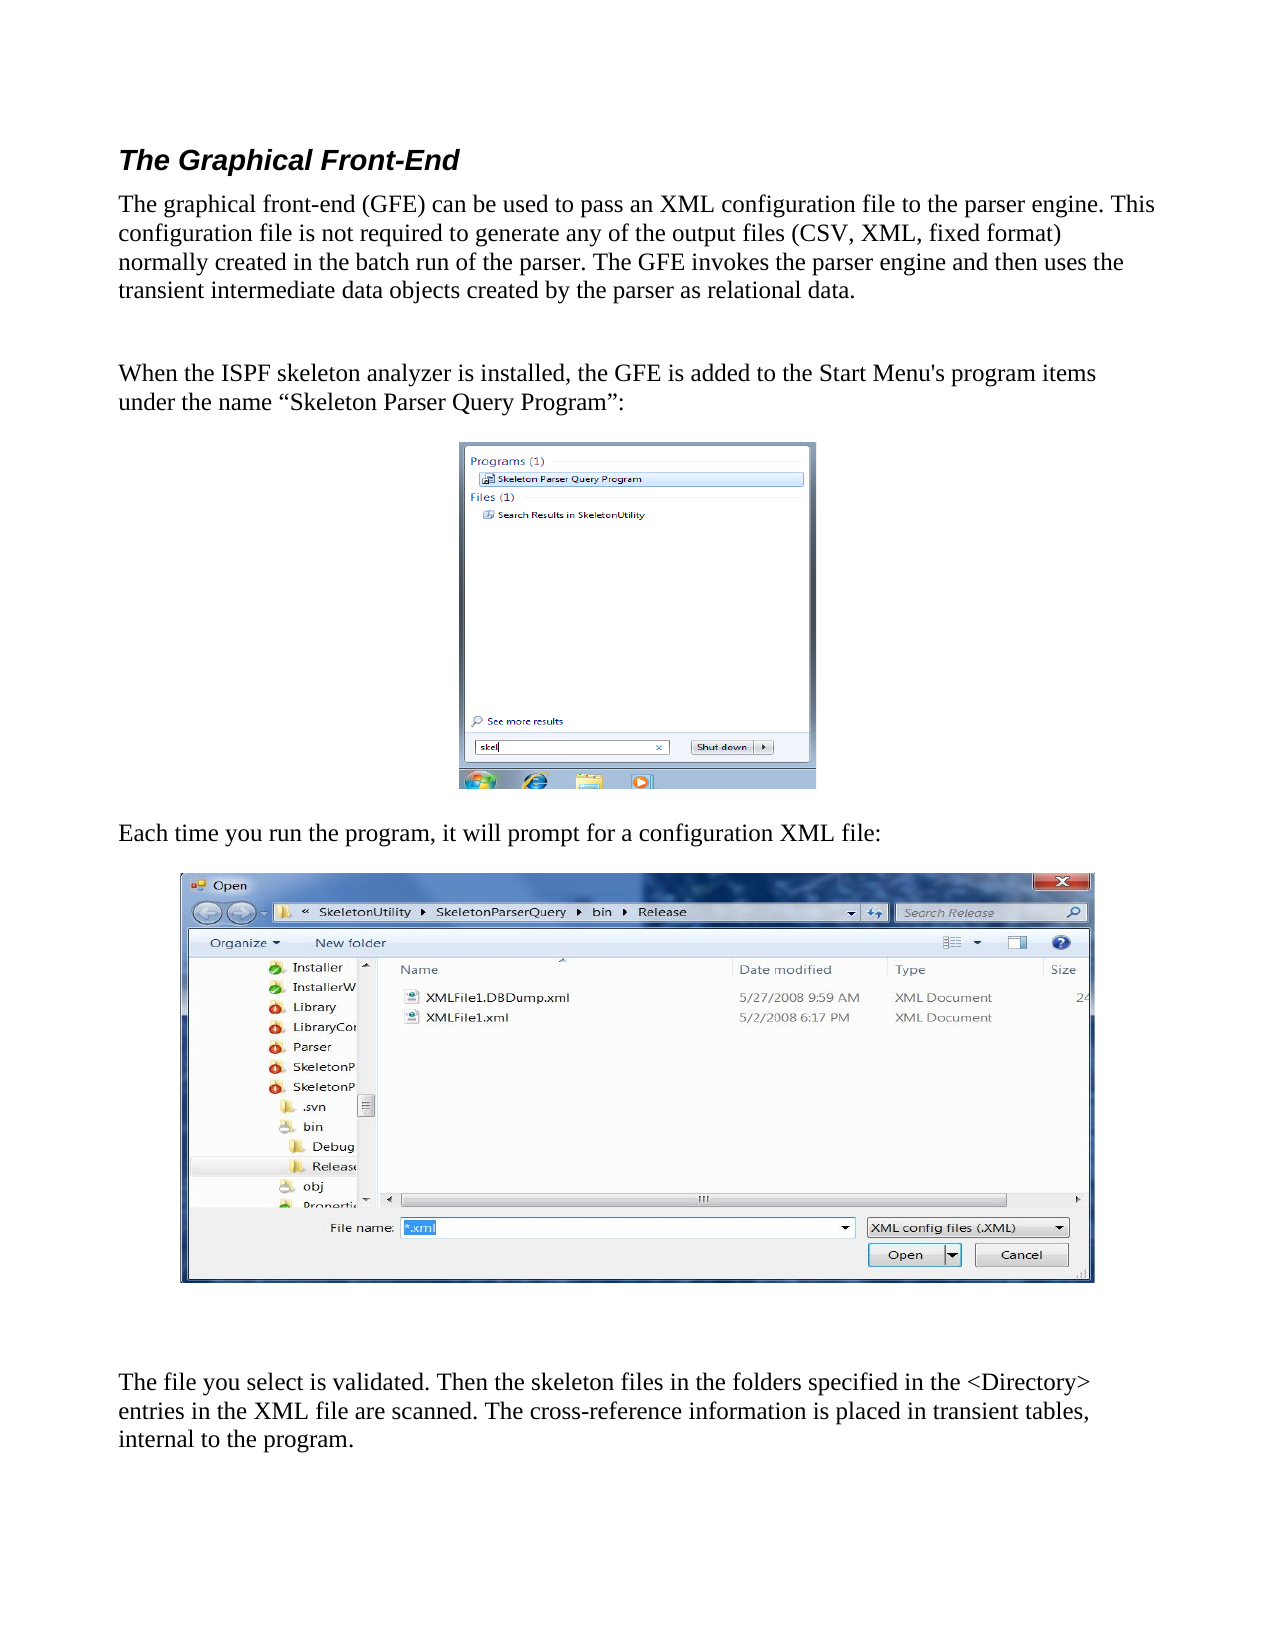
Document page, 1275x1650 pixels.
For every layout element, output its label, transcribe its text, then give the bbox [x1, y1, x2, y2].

text The graphical front-end (GFE) can be used to pass an XML configuration file to the parser engine. This configuration file is not required to generate any of the output files (CSV, XML, fixed format) normally created in the batch run of the parser. The GFE invokes the parser engine and then uses the transient intermediate data objects created by the parser as relational data. [118, 189, 1157, 304]
text When the ISPF skeleton analyzer is installed, the GFE is added to the Start Menu's program items under the name “Skeleton Parser Query Program”: [118, 358, 1157, 415]
subtitle The Graphical Front-End [118, 143, 1157, 177]
text The file you select is validated. Then the skeleton files in the folders specified in the <Directory> entries in the XML file are scanned. The cross-reference information is placed in transient tables, internal to the program. [118, 1367, 1157, 1453]
picture [180, 873, 1095, 1283]
text Each time you run the program, it will prompt for a configuration XML file: [118, 428, 1157, 847]
picture [459, 442, 817, 789]
